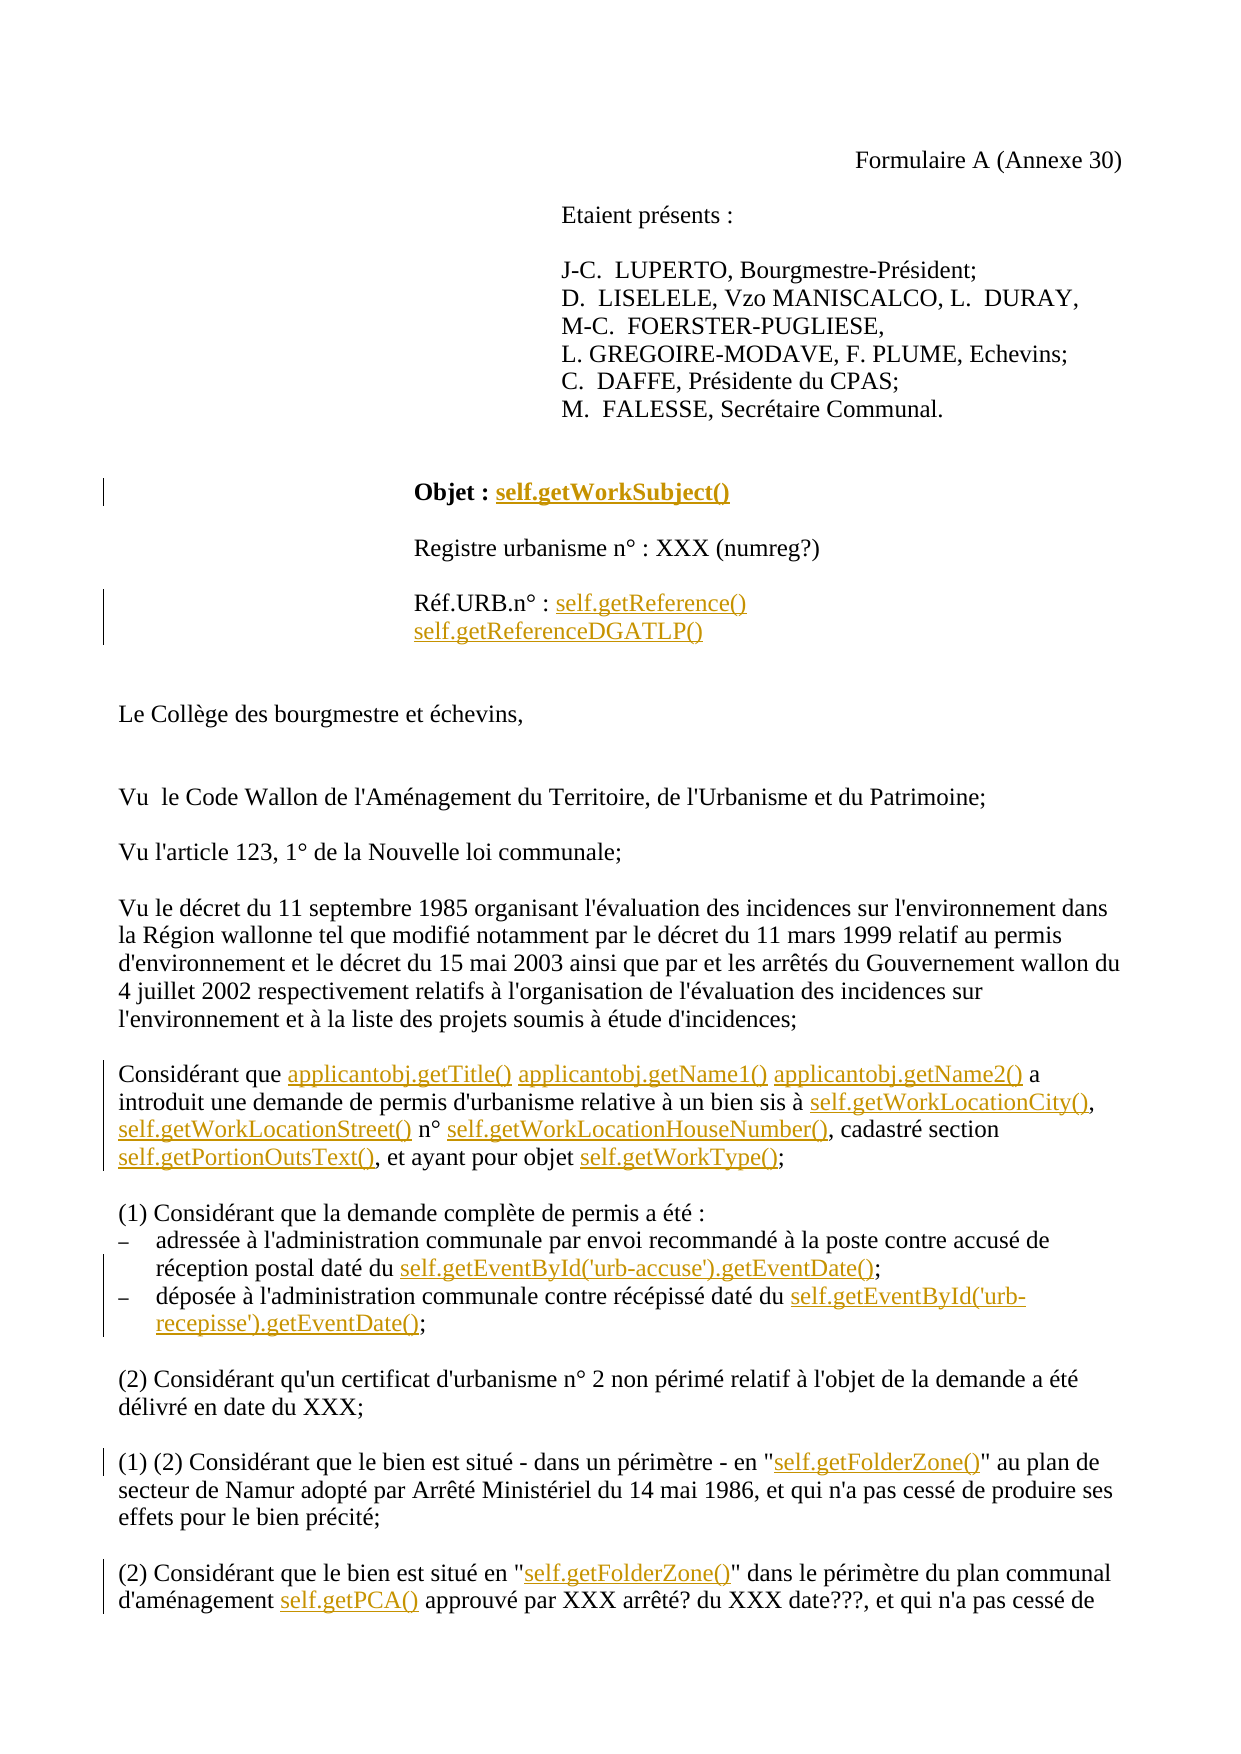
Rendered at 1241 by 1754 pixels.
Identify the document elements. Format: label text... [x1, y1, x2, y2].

text D. LISELELE, Vzo MANISCALCO, L. DURAY, [118, 284, 1122, 312]
list adressée à l'administration communale par envoi recommandé à la poste contre accusé de réception postal daté du self.getEventById('urb-accuse').getEventDate(); [118, 1226, 1122, 1282]
text (1) (2) Considérant que le bien est situé - dans un périmètre - en "self.getFolderZone()" au plan de secteur de Namur adopté par Arrêté Ministériel du 14 mai 1986, et qui n'a pas cessé de produire ses effets pour le bien précité; [118, 1448, 1122, 1531]
text Objet : self.getWorkSubject() [118, 478, 1122, 506]
text L. GREGOIRE-MODAVE, F. PLUME, Echevins; [118, 340, 1122, 367]
text M. FALESSE, Secrétaire Communal. [118, 395, 1122, 423]
list déposée à l'administration communale contre récépissé daté du self.getEventById('urb-recepisse').getEventDate(); [118, 1282, 1122, 1337]
text Vu le Code Wallon de l'Aménagement du Territoire, de l'Urbanisme et du Patrimoine; [118, 783, 1122, 811]
text Etaient présents : [118, 201, 1122, 229]
text Vu le décret du 11 septembre 1985 organisant l'évaluation des incidences sur l'environnement dans la Région wallonne tel que modifié notamment par le décret du 11 mars 1999 relatif au permis d'environnement et le décret du 15 mai 2003 ainsi que par et les arrêtés du Gouvernement wallon du 4 juillet 2002 respectivement relatifs à l'organisation de l'évaluation des incidences sur l'environnement et à la liste des projets soumis à étude d'incidences; [118, 894, 1122, 1032]
text Formulaire A (Annexe 30) [118, 146, 1122, 173]
text (2) Considérant qu'un certificat d'urbanisme n° 2 non périmé relatif à l'objet de la demande a été délivré en date du XXX; [118, 1365, 1122, 1420]
text (1) Considérant que la demande complète de permis a été : [118, 1199, 1122, 1226]
text Considérant que applicantobj.getTitle() applicantobj.getName1() applicantobj.getName2() a introduit une demande de permis d'urbanisme relative à un bien sis à self.getWorkLocationCity(), self.getWorkLocationStreet() n° self.getWorkLocationHouseNumber(), cadastré section self.getPortionOutsText(), et ayant pour objet self.getWorkType(); [118, 1060, 1122, 1171]
text Vu l'article 123, 1° de la Nouvelle loi communale; [118, 838, 1122, 866]
text M-C. FOERSTER-PUGLIESE, [118, 312, 1122, 340]
text self.getReferenceDGATLP() [118, 617, 1122, 644]
text C. DAFFE, Présidente du CPAS; [118, 367, 1122, 395]
text Le Collège des bourgmestre et échevins, [118, 700, 1122, 728]
text Registre urbanisme n° : XXX (numreg?) [118, 534, 1122, 561]
text Réf.URB.n° : self.getReference() [118, 589, 1122, 617]
text (2) Considérant que le bien est situé en "self.getFolderZone()" dans le périmètre du plan communal d'aménagement self.getPCA() approuvé par XXX arrêté? du XXX date???, et qui n'a pas cessé de [118, 1559, 1122, 1614]
text J-C. LUPERTO, Bourgmestre-Président; [118, 257, 1122, 284]
